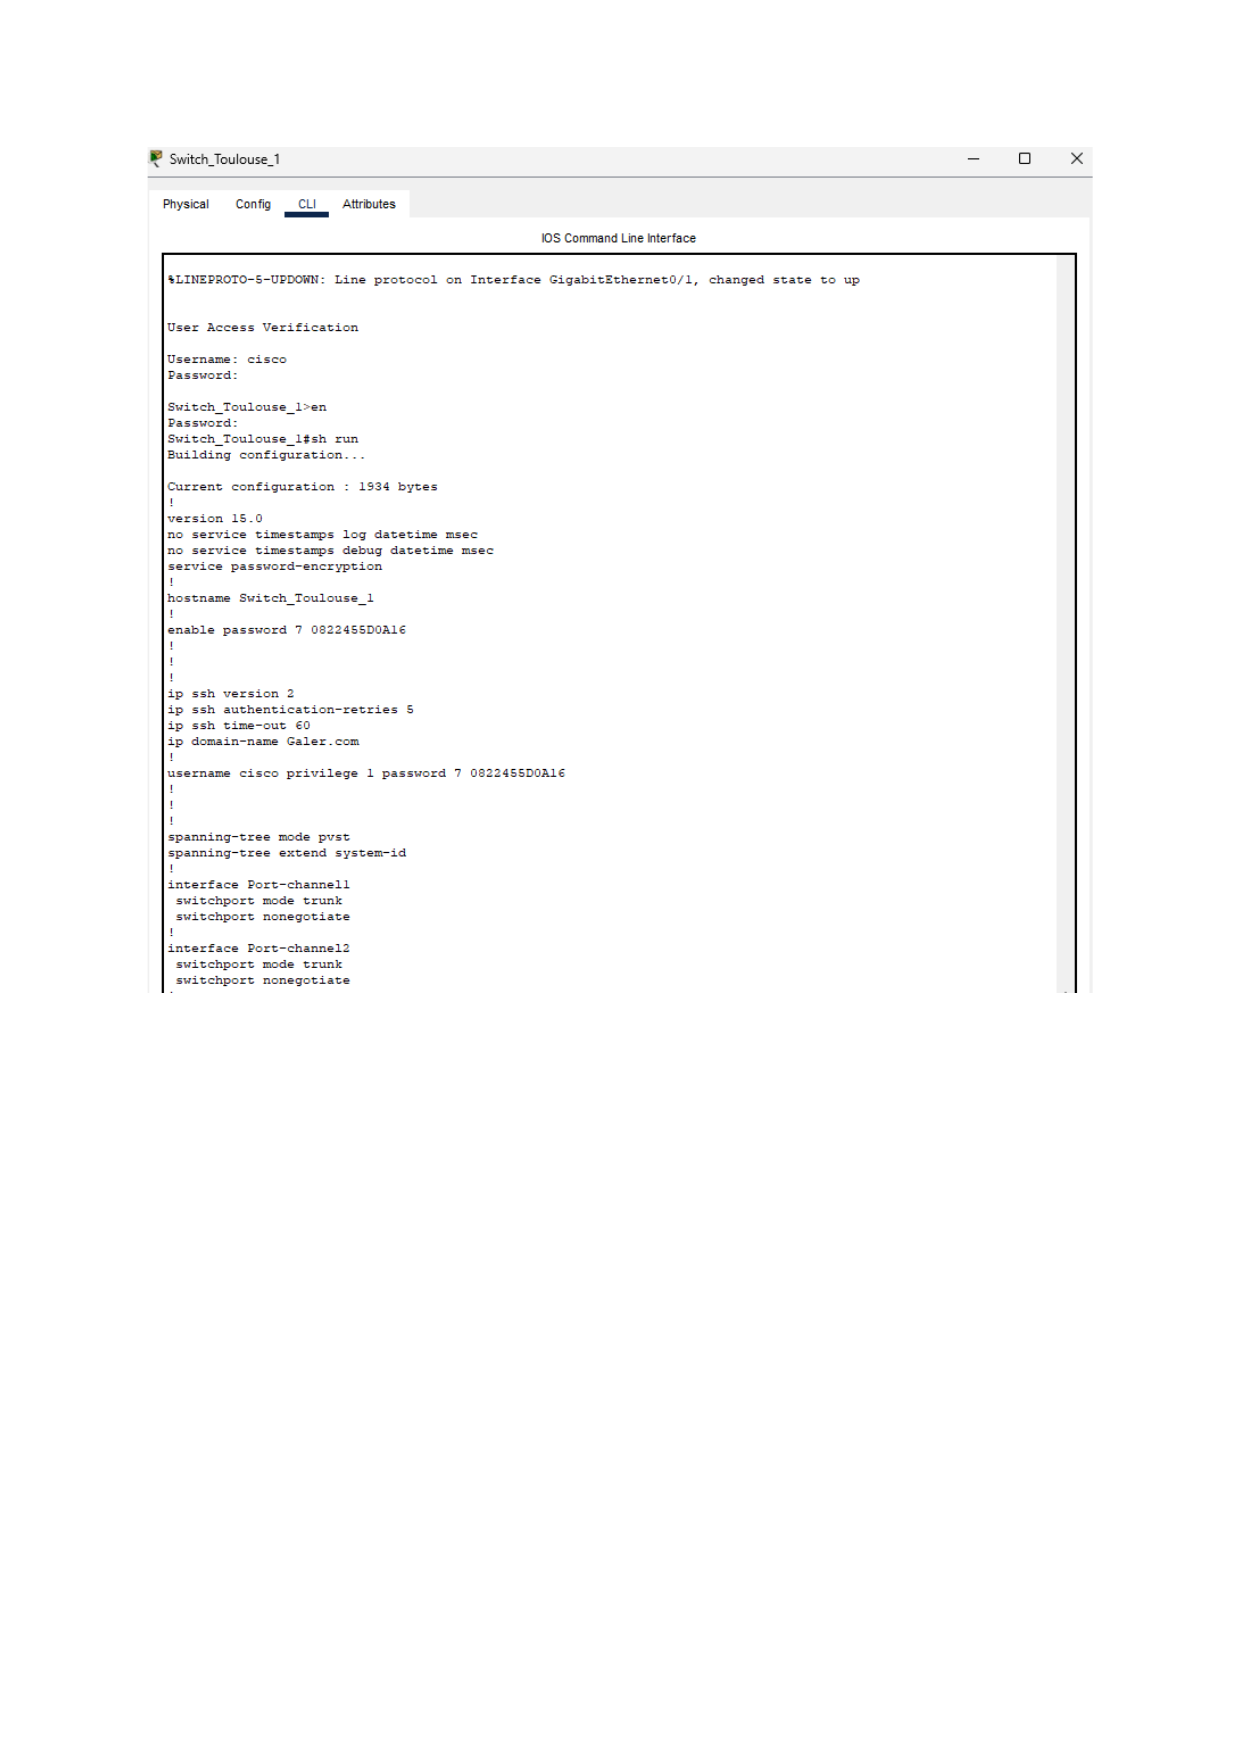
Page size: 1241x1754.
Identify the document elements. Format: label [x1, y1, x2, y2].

picture [147, 147, 1093, 993]
